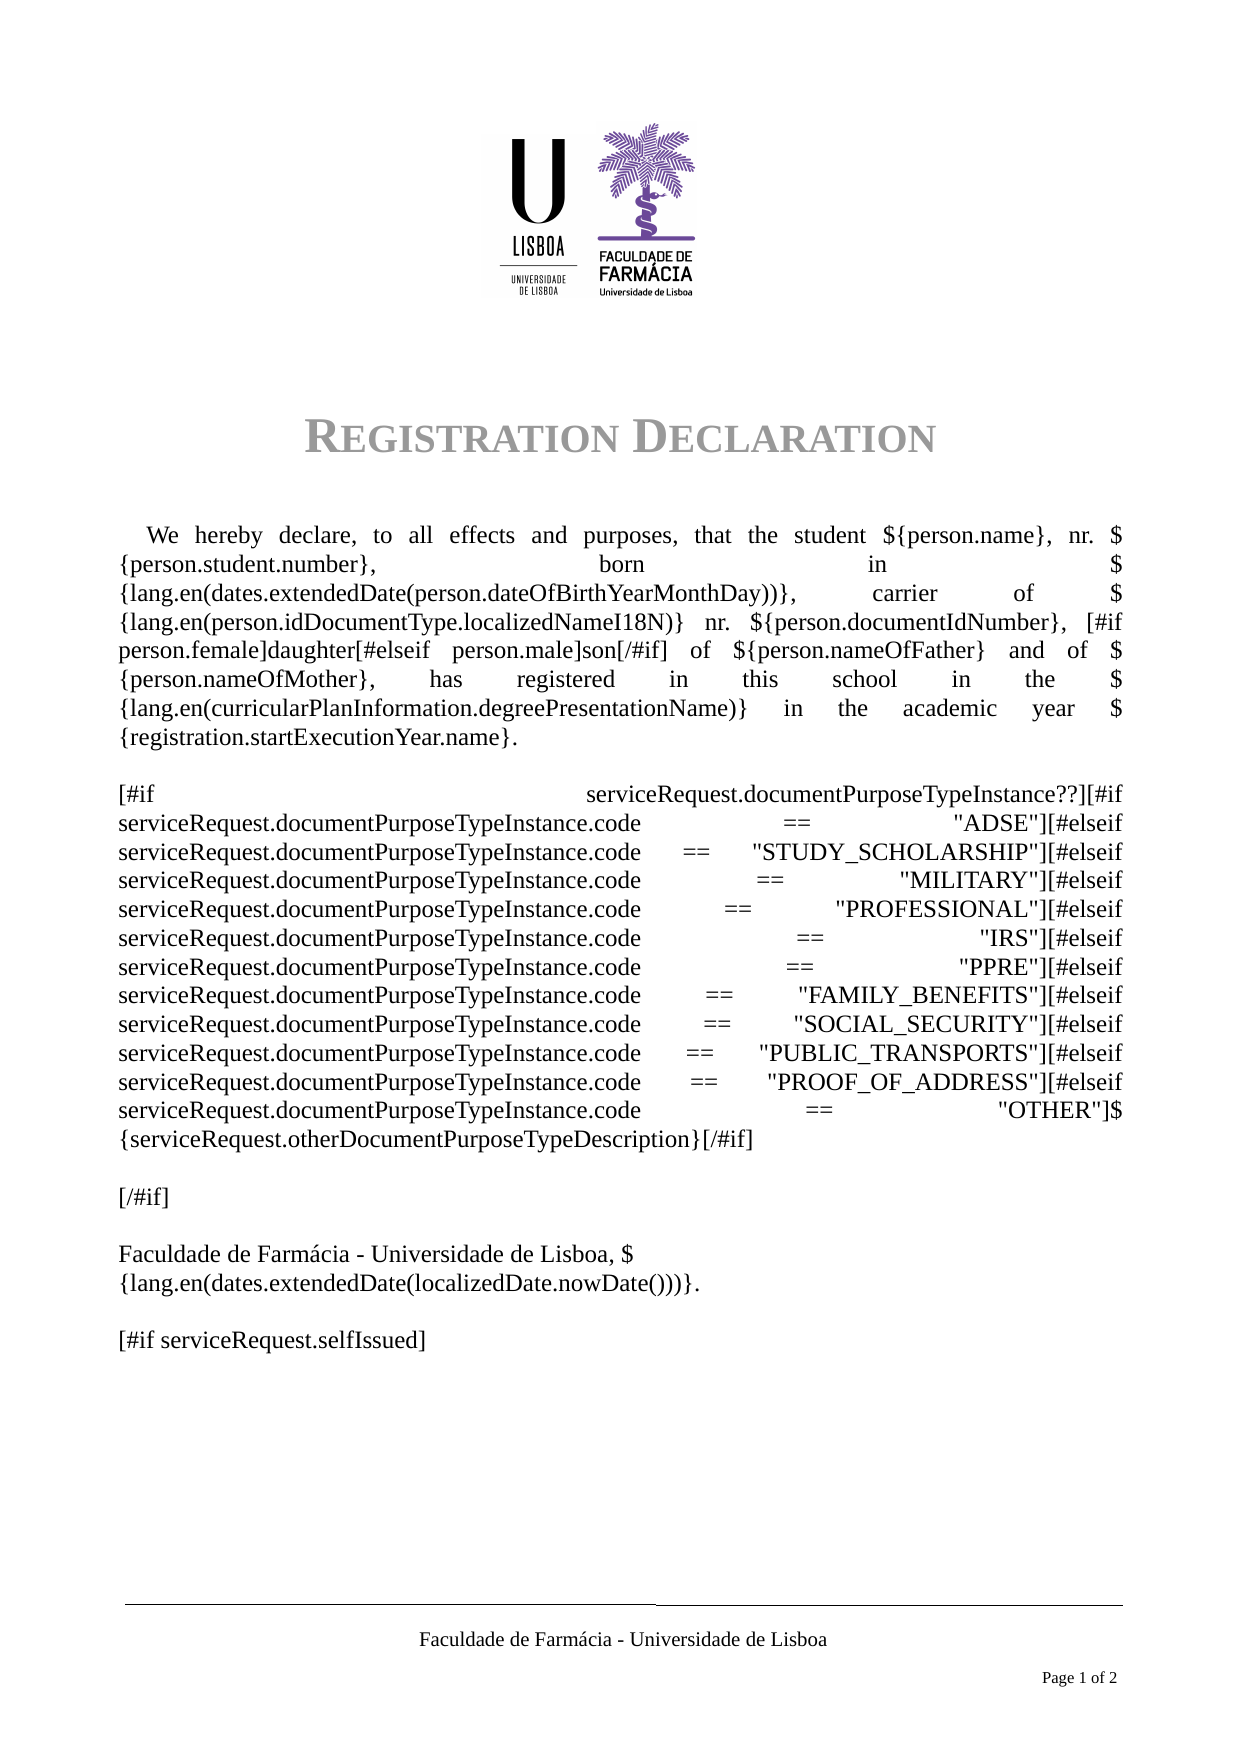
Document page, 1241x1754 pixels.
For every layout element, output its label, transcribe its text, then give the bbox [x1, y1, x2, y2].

text [#if serviceRequest.documentPurposeTypeInstance??][#if serviceRequest.documentPurposeTypeInstance.code == "ADSE"][#elseif serviceRequest.documentPurposeTypeInstance.code == "STUDY_SCHOLARSHIP"][#elseif serviceRequest.documentPurposeTypeInstance.code == "MILITARY"][#elseif serviceRequest.documentPurposeTypeInstance.code == "PROFESSIONAL"][#elseif serviceRequest.documentPurposeTypeInstance.code == "IRS"][#elseif serviceRequest.documentPurposeTypeInstance.code == "PPRE"][#elseif serviceRequest.documentPurposeTypeInstance.code == "FAMILY_BENEFITS"][#elseif serviceRequest.documentPurposeTypeInstance.code == "SOCIAL_SECURITY"][#elseif serviceRequest.documentPurposeTypeInstance.code == "PUBLIC_TRANSPORTS"][#elseif serviceRequest.documentPurposeTypeInstance.code == "PROOF_OF_ADDRESS"][#elseif serviceRequest.documentPurposeTypeInstance.code == "OTHER"]${serviceRequest.otherDocumentPurposeTypeDescription}[/#if] [118, 779, 1122, 1153]
picture [480, 121, 698, 298]
text We hereby declare, to all effects and purposes, that the student ${person.name}, nr. ${person.student.number}, born in ${lang.en(dates.extendedDate(person.dateOfBirthYearMonthDay))}, carrier of ${lang.en(person.idDocumentType.localizedNameI18N)} nr. ${person.documentIdNumber}, [#if person.female]daughter[#elseif person.male]son[/#if] of ${person.nameOfFather} and of ${person.nameOfMother}, has registered in this school in the ${lang.en(curricularPlanInformation.degreePresentationName)} in the academic year ${registration.startExecutionYear.name}. [118, 521, 1122, 751]
text [#if serviceRequest.selfIssued] [118, 1326, 1122, 1354]
text Registration Declaration [118, 406, 1122, 463]
text Faculdade de Farmácia - Universidade de Lisboa, ${lang.en(dates.extendedDate(localizedDate.nowDate()))}. [118, 1239, 1122, 1297]
text [/#if] [118, 1182, 1122, 1211]
